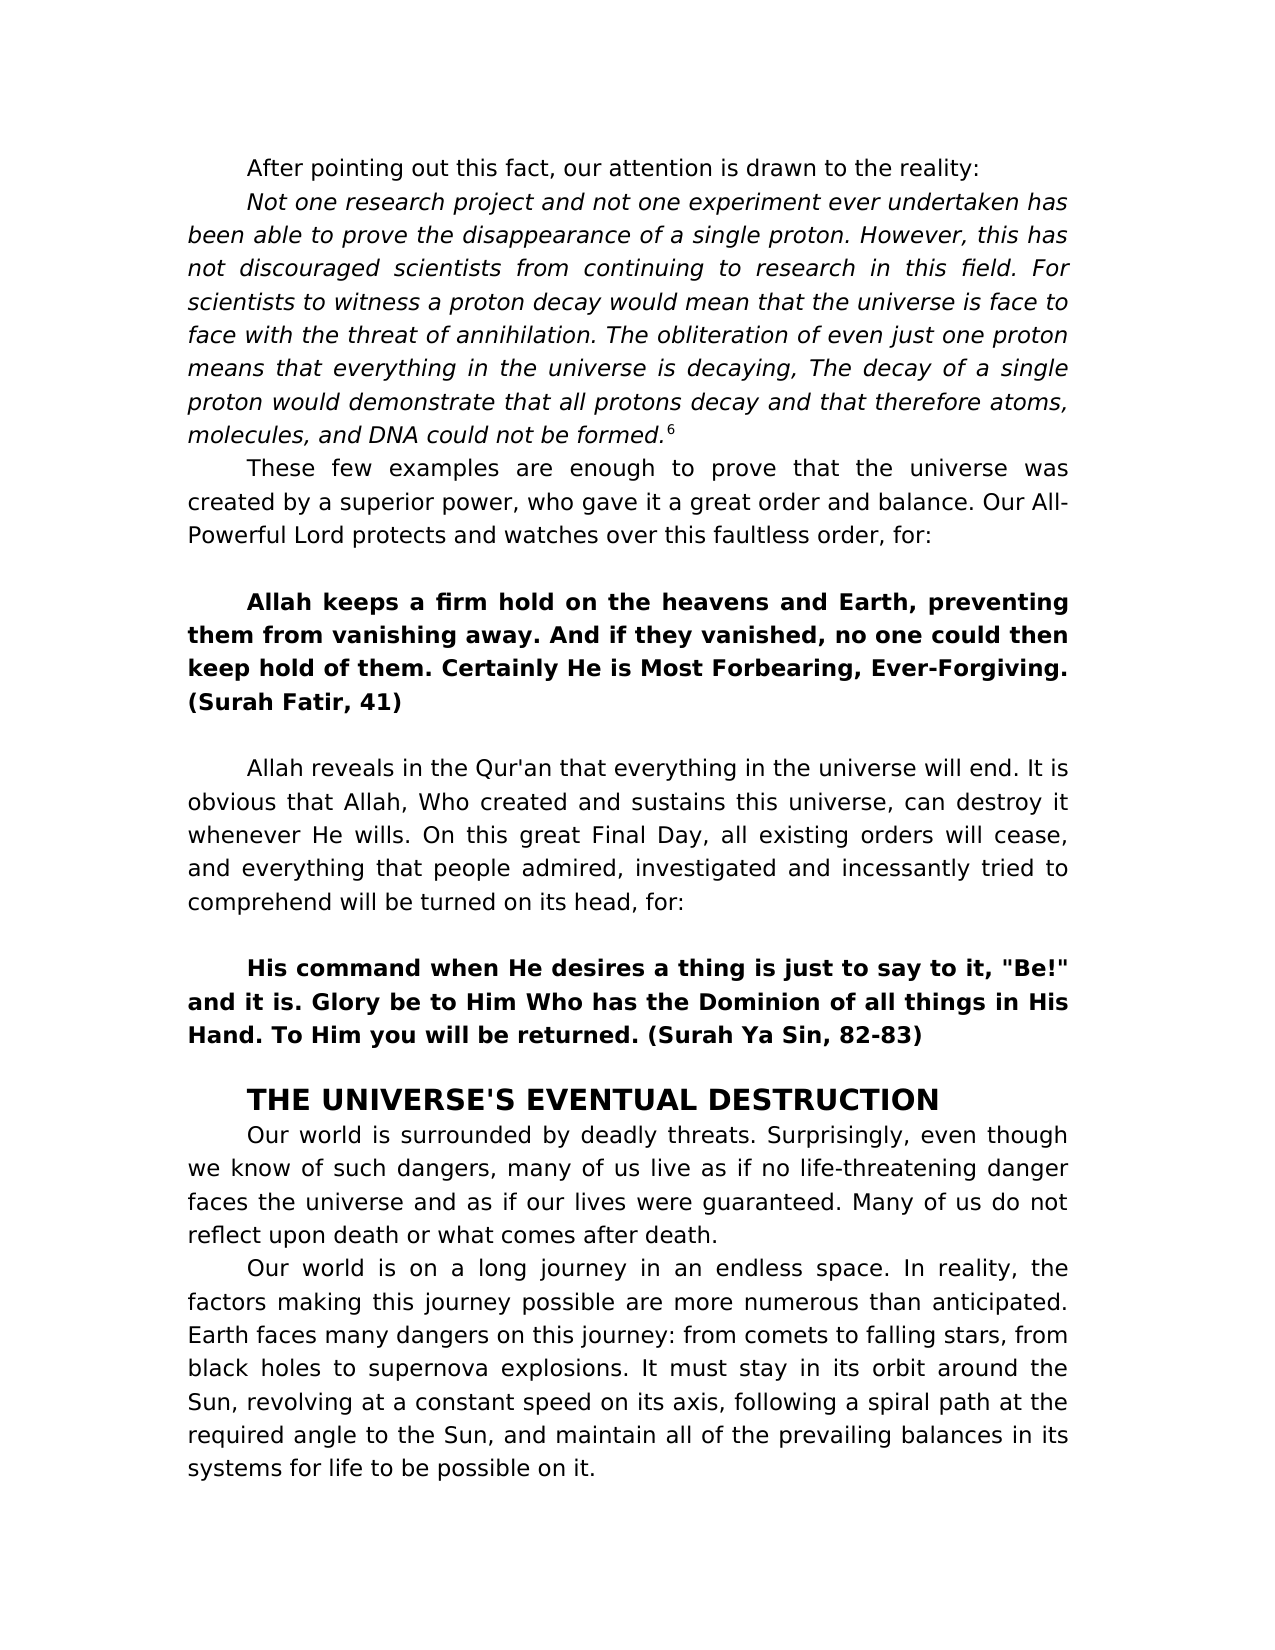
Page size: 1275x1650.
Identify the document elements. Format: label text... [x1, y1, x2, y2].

text These few examples are enough to prove that the universe was created by a superior power, who gave it a great order and balance. Our All-Powerful Lord protects and watches over this faultless order, for: [187, 450, 1070, 550]
text Allah keeps a firm hold on the heavens and Earth, preventing them from vanishing away. And if they vanished, no one could then keep hold of them. Certainly He is Most Forbearing, Ever-Forgiving. (Surah Fatir, 41) [187, 583, 1070, 717]
text Not one research project and not one experiment ever undertaken has been able to prove the disappearance of a single proton. However, this has not discouraged scientists from continuing to research in this field. For scientists to witness a proton decay would mean that the universe is face to face with the threat of annihilation. The obliteration of even just one proton means that everything in the universe is decaying, The decay of a single proton would demonstrate that all protons decay and that therefore atoms, molecules, and DNA could not be formed.6 [187, 183, 1070, 450]
text Our world is surrounded by deadly threats. Surprisingly, even though we know of such dangers, many of us live as if no life-threatening danger faces the universe and as if our lives were guaranteed. Many of us do not reflect upon death or what comes after death. [187, 1117, 1070, 1250]
text After pointing out this fact, our attention is drawn to the reality: [187, 150, 1070, 183]
text Our world is on a long journey in an endless space. In reality, the factors making this journey possible are more numerous than anticipated. Earth faces many dangers on this journey: from comets to falling stars, from black holes to supernova explosions. It must stay in its orbit around the Sun, revolving at a constant speed on its axis, following a spiral path at the required angle to the Sun, and maintain all of the prevailing balances in its systems for life to be possible on it. [187, 1250, 1070, 1483]
text THE UNIVERSE'S EVENTUAL DESTRUCTION [187, 1083, 1070, 1117]
text Allah reveals in the Qur'an that everything in the universe will end. It is obvious that Allah, Who created and sustains this universe, can destroy it whenever He wills. On this great Final Day, all existing orders will cease, and everything that people admired, investigated and incessantly tried to comprehend will be turned on its head, for: [187, 750, 1070, 917]
text His command when He desires a thing is just to say to it, "Be!" and it is. Glory be to Him Who has the Dominion of all things in His Hand. To Him you will be returned. (Surah Ya Sin, 82-83) [187, 950, 1070, 1050]
